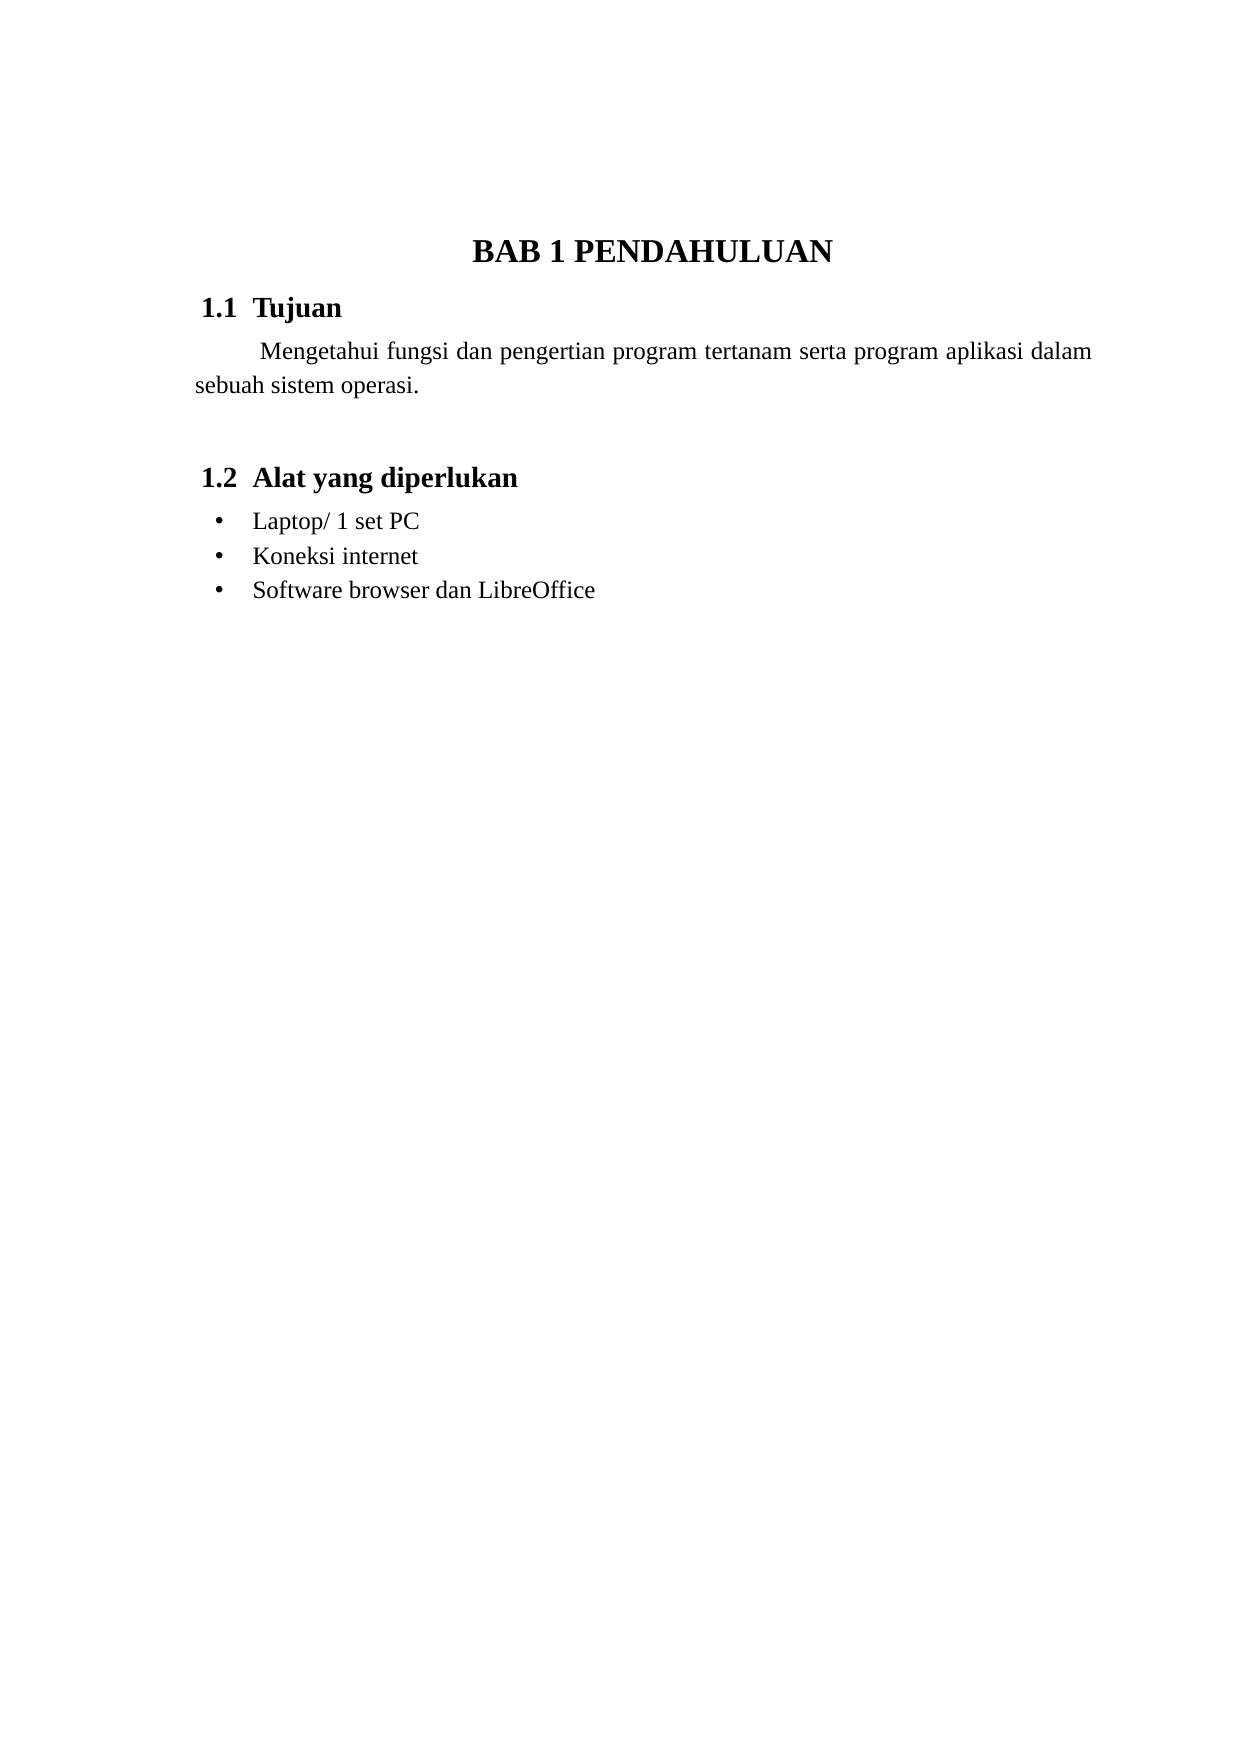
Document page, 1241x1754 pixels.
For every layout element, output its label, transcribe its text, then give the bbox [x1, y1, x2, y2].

list Koneksi internet [215, 541, 1093, 569]
subtitle Tujuan [201, 290, 1093, 323]
subtitle Alat yang diperlukan [201, 460, 1093, 494]
subtitle BAB 1 PENDAHULUAN [177, 231, 1093, 269]
list Software browser dan LibreOffice [215, 575, 1093, 604]
text Mengetahui fungsi dan pengertian program tertanam serta program aplikasi dalam sebuah sistem operasi. [195, 336, 1093, 399]
list Laptop/ 1 set PC [215, 506, 1093, 535]
